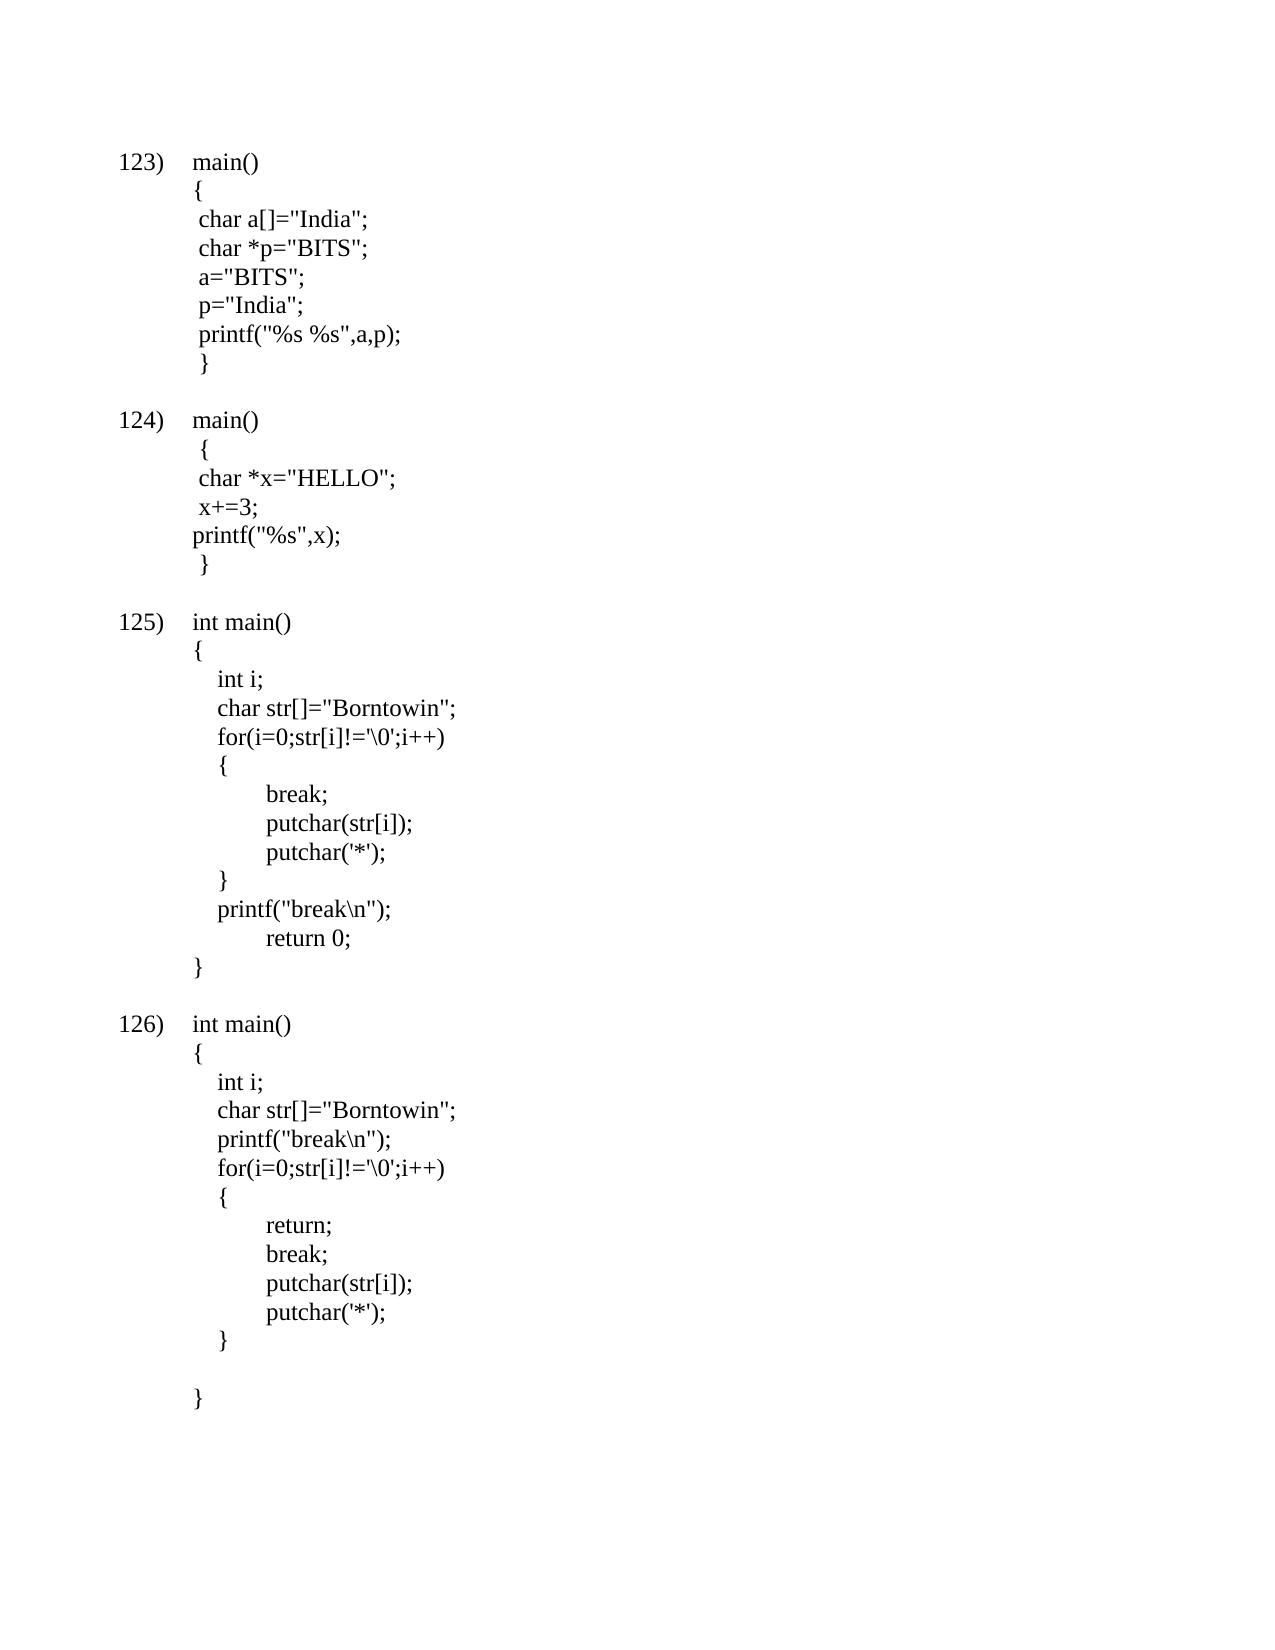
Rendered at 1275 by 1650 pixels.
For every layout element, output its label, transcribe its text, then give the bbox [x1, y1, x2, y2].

text char *p="BITS"; [118, 233, 1157, 262]
text printf("%s %s",a,p); [118, 319, 1157, 348]
text } [118, 549, 1157, 578]
text { [118, 1182, 1157, 1211]
text { [118, 636, 1157, 664]
text return 0; [118, 923, 1157, 952]
text putchar(str[i]); [118, 808, 1157, 837]
text } [118, 1326, 1157, 1354]
text x+=3; [118, 492, 1157, 521]
text { [118, 1038, 1157, 1067]
text } [118, 1383, 1157, 1412]
text p="India"; [118, 291, 1157, 319]
text 125) int main() [118, 607, 1157, 636]
text a="BITS"; [118, 262, 1157, 291]
text for(i=0;str[i]!='\0';i++) [118, 1153, 1157, 1182]
text printf("break\n"); [118, 1124, 1157, 1153]
text printf("%s",x); [118, 521, 1157, 549]
text for(i=0;str[i]!='\0';i++) [118, 722, 1157, 751]
text putchar('*'); [118, 1297, 1157, 1326]
text char *x="HELLO"; [118, 463, 1157, 492]
text int i; [118, 664, 1157, 693]
text break; [118, 1239, 1157, 1268]
text 126) int main() [118, 1009, 1157, 1038]
text char str[]="Borntowin"; [118, 693, 1157, 722]
text char a[]="India"; [118, 204, 1157, 233]
text } [118, 866, 1157, 894]
text { [118, 434, 1157, 463]
text { [118, 751, 1157, 779]
text } [118, 348, 1157, 377]
text putchar('*'); [118, 837, 1157, 866]
text return; [118, 1211, 1157, 1239]
text printf("break\n"); [118, 894, 1157, 923]
text int i; [118, 1067, 1157, 1096]
text break; [118, 779, 1157, 808]
text { [118, 176, 1157, 204]
text 124) main() [118, 406, 1157, 434]
text char str[]="Borntowin"; [118, 1096, 1157, 1124]
text putchar(str[i]); [118, 1268, 1157, 1297]
text } [118, 952, 1157, 981]
text 123) main() [118, 147, 1157, 176]
